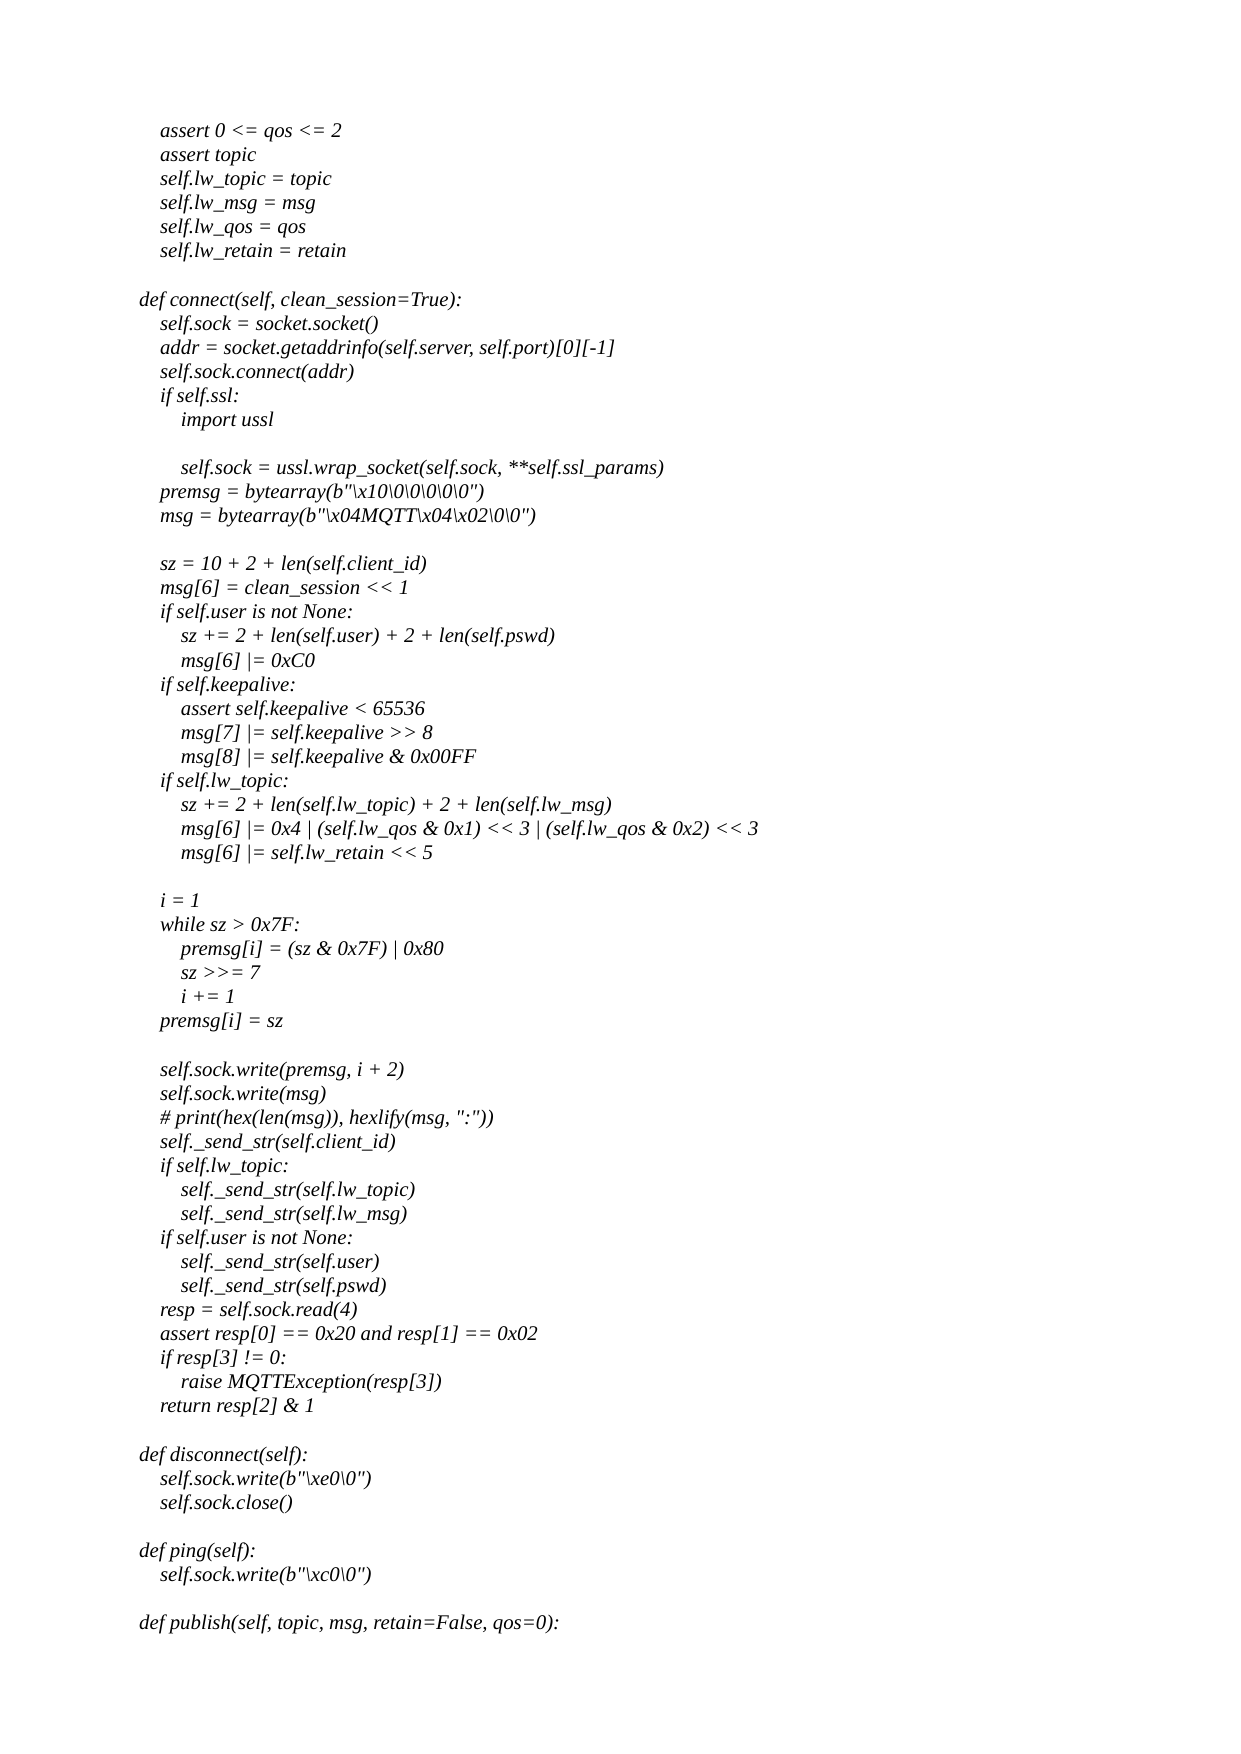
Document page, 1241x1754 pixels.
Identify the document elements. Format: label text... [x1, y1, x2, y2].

text self.sock.write(b"\xe0\0") [118, 1466, 1122, 1490]
text assert 0 <= qos <= 2 [118, 118, 1122, 142]
text self.sock.write(msg) [118, 1081, 1122, 1105]
text self._send_str(self.pswd) [118, 1273, 1122, 1297]
text self.sock = socket.socket() [118, 311, 1122, 335]
text i = 1 [118, 888, 1122, 912]
text premsg[i] = (sz & 0x7F) | 0x80 [118, 936, 1122, 960]
text self.sock.close() [118, 1490, 1122, 1514]
text addr = socket.getaddrinfo(self.server, self.port)[0][-1] [118, 335, 1122, 359]
text self._send_str(self.client_id) [118, 1129, 1122, 1153]
text def publish(self, topic, msg, retain=False, qos=0): [118, 1610, 1122, 1634]
text self.lw_msg = msg [118, 190, 1122, 214]
text if self.user is not None: [118, 599, 1122, 623]
text msg = bytearray(b"\x04MQTT\x04\x02\0\0") [118, 503, 1122, 527]
text msg[6] |= 0x4 | (self.lw_qos & 0x1) << 3 | (self.lw_qos & 0x2) << 3 [118, 816, 1122, 840]
text sz = 10 + 2 + len(self.client_id) [118, 551, 1122, 575]
text sz += 2 + len(self.lw_topic) + 2 + len(self.lw_msg) [118, 792, 1122, 816]
text self.lw_retain = retain [118, 238, 1122, 262]
text if self.lw_topic: [118, 1153, 1122, 1177]
text sz += 2 + len(self.user) + 2 + len(self.pswd) [118, 623, 1122, 647]
text def connect(self, clean_session=True): [118, 287, 1122, 311]
text def ping(self): [118, 1538, 1122, 1562]
text premsg = bytearray(b"\x10\0\0\0\0\0") [118, 479, 1122, 503]
text # print(hex(len(msg)), hexlify(msg, ":")) [118, 1105, 1122, 1129]
text sz >>= 7 [118, 960, 1122, 984]
text self.sock = ussl.wrap_socket(self.sock, **self.ssl_params) [118, 455, 1122, 479]
text i += 1 [118, 984, 1122, 1008]
text self._send_str(self.user) [118, 1249, 1122, 1273]
text self._send_str(self.lw_msg) [118, 1201, 1122, 1225]
text if self.keepalive: [118, 672, 1122, 696]
text msg[6] |= 0xC0 [118, 647, 1122, 672]
text def disconnect(self): [118, 1442, 1122, 1466]
text import ussl [118, 407, 1122, 431]
text premsg[i] = sz [118, 1008, 1122, 1032]
text if self.lw_topic: [118, 768, 1122, 792]
text raise MQTTException(resp[3]) [118, 1369, 1122, 1393]
text self._send_str(self.lw_topic) [118, 1177, 1122, 1201]
text if self.user is not None: [118, 1225, 1122, 1249]
text if resp[3] != 0: [118, 1345, 1122, 1369]
text msg[6] |= self.lw_retain << 5 [118, 840, 1122, 864]
text self.sock.write(premsg, i + 2) [118, 1057, 1122, 1081]
text return resp[2] & 1 [118, 1393, 1122, 1417]
text self.sock.write(b"\xc0\0") [118, 1562, 1122, 1586]
text msg[6] = clean_session << 1 [118, 575, 1122, 599]
text assert resp[0] == 0x20 and resp[1] == 0x02 [118, 1321, 1122, 1345]
text assert topic [118, 142, 1122, 166]
text self.lw_topic = topic [118, 166, 1122, 190]
text while sz > 0x7F: [118, 912, 1122, 936]
text self.sock.connect(addr) [118, 359, 1122, 383]
text if self.ssl: [118, 383, 1122, 407]
text self.lw_qos = qos [118, 214, 1122, 238]
text msg[7] |= self.keepalive >> 8 [118, 720, 1122, 744]
text assert self.keepalive < 65536 [118, 696, 1122, 720]
text resp = self.sock.read(4) [118, 1297, 1122, 1321]
text msg[8] |= self.keepalive & 0x00FF [118, 744, 1122, 768]
